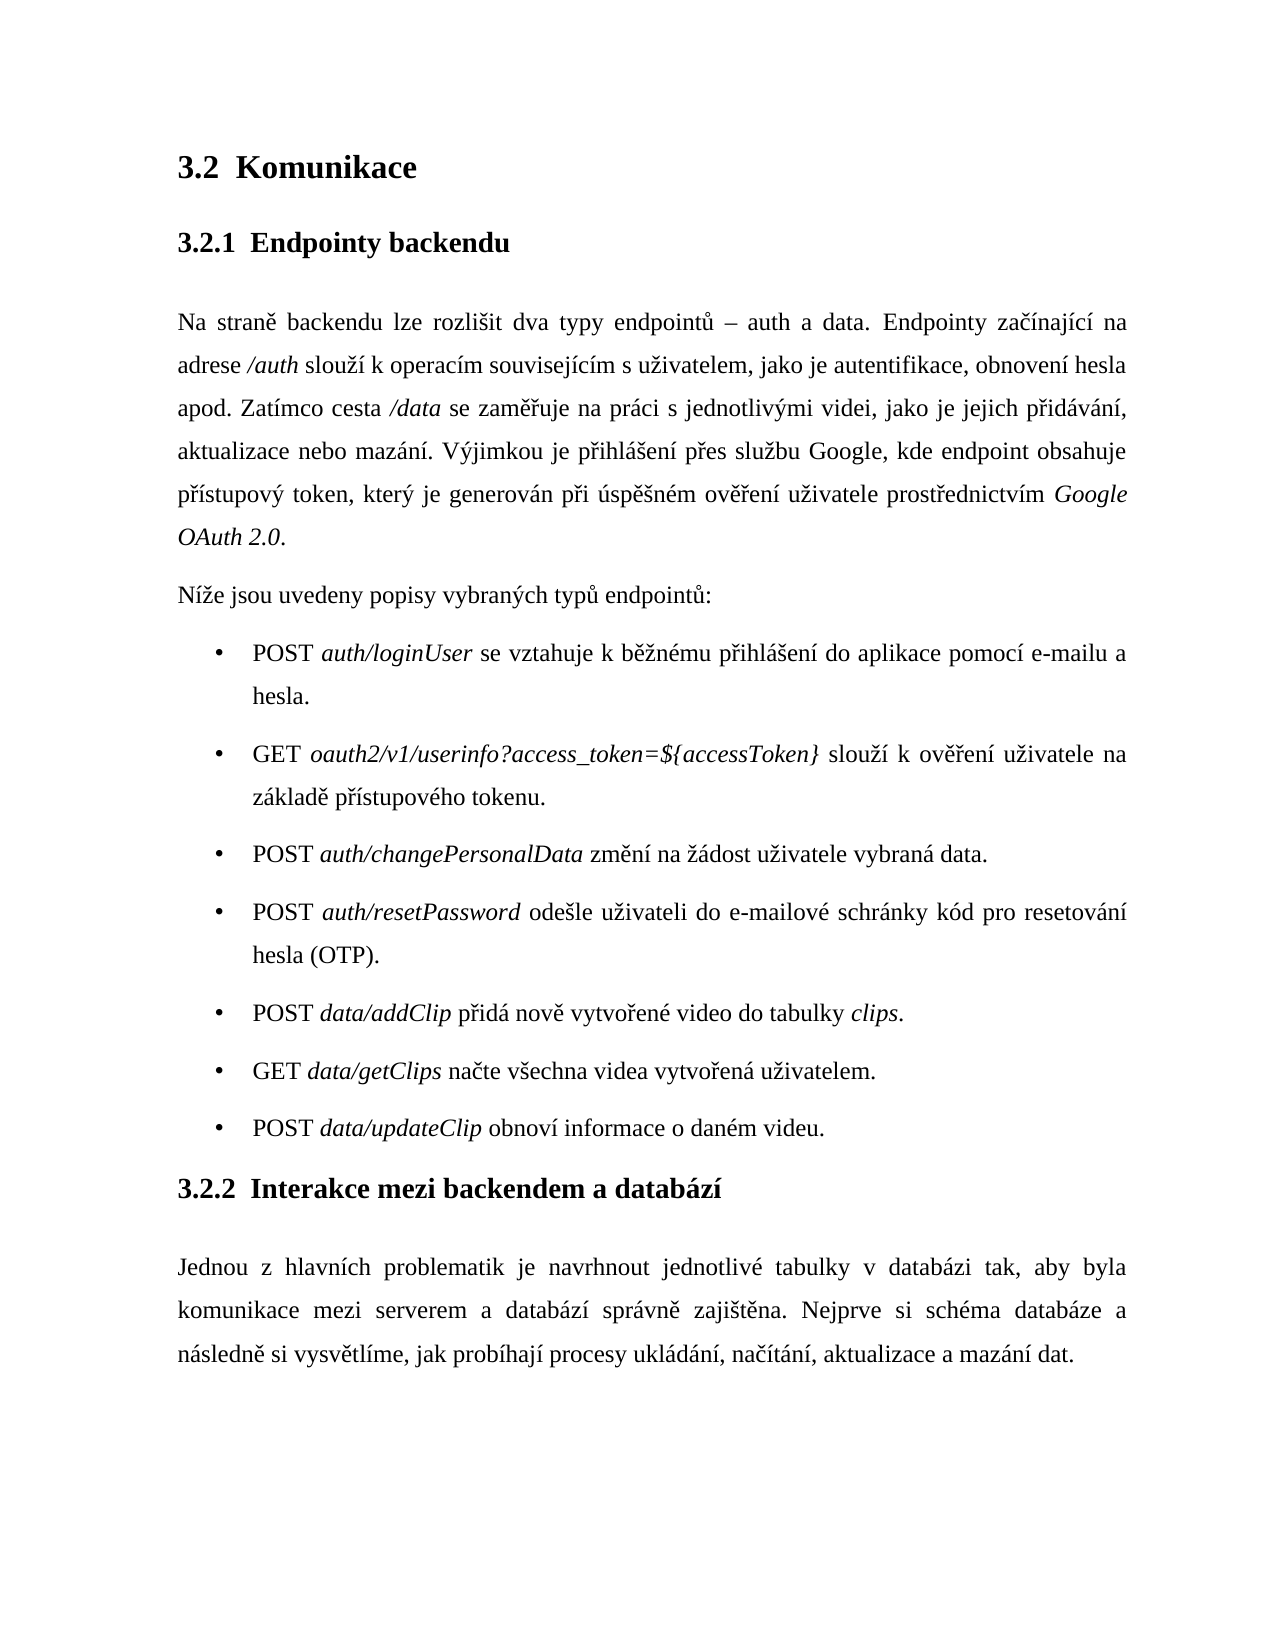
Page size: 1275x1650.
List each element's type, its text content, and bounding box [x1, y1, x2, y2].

list POST auth/loginUser se vztahuje k běžnému přihlášení do aplikace pomocí e-mailu a hesla. [215, 638, 1127, 710]
subtitle 3.2 Komunikace [177, 148, 1127, 186]
list GET data/getClips načte všechna videa vytvořená uživatelem. [215, 1056, 1127, 1084]
list GET oauth2/v1/userinfo?access_token=${accessToken} slouží k ověření uživatele na základě přístupového tokenu. [215, 739, 1127, 811]
text Níže jsou uvedeny popisy vybraných typů endpointů: [177, 580, 1127, 609]
subtitle 3.2.2 Interakce mezi backendem a databází [177, 1171, 1127, 1205]
list POST data/updateClip obnoví informace o daném videu. [215, 1113, 1127, 1142]
text Jednou z hlavních problematik je navrhnout jednotlivé tabulky v databázi tak, aby byla komunikace mezi serverem a databází správně zajištěna. Nejprve si schéma databáze a následně si vysvětlíme, jak probíhají procesy ukládání, načítání, aktualizace a mazání dat. [177, 1252, 1127, 1367]
list POST auth/changePersonalData změní na žádost uživatele vybraná data. [215, 839, 1127, 868]
list POST data/addClip přidá nově vytvořené video do tabulky clips. [215, 998, 1127, 1027]
subtitle 3.2.1 Endpointy backendu [177, 225, 1127, 259]
list POST auth/resetPassword odešle uživateli do e-mailové schránky kód pro resetování hesla (OTP). [215, 897, 1127, 969]
text Na straně backendu lze rozlišit dva typy endpointů – auth a data. Endpointy začínající na adrese /auth slouží k operacím souvisejícím s uživatelem, jako je autentifikace, obnovení hesla apod. Zatímco cesta /data se zaměřuje na práci s jednotlivými videi, jako je jejich přidávání, aktualizace nebo mazání. Výjimkou je přihlášení přes službu Google, kde endpoint obsahuje přístupový token, který je generován při úspěšném ověření uživatele prostřednictvím Google OAuth 2.0. [177, 307, 1127, 551]
